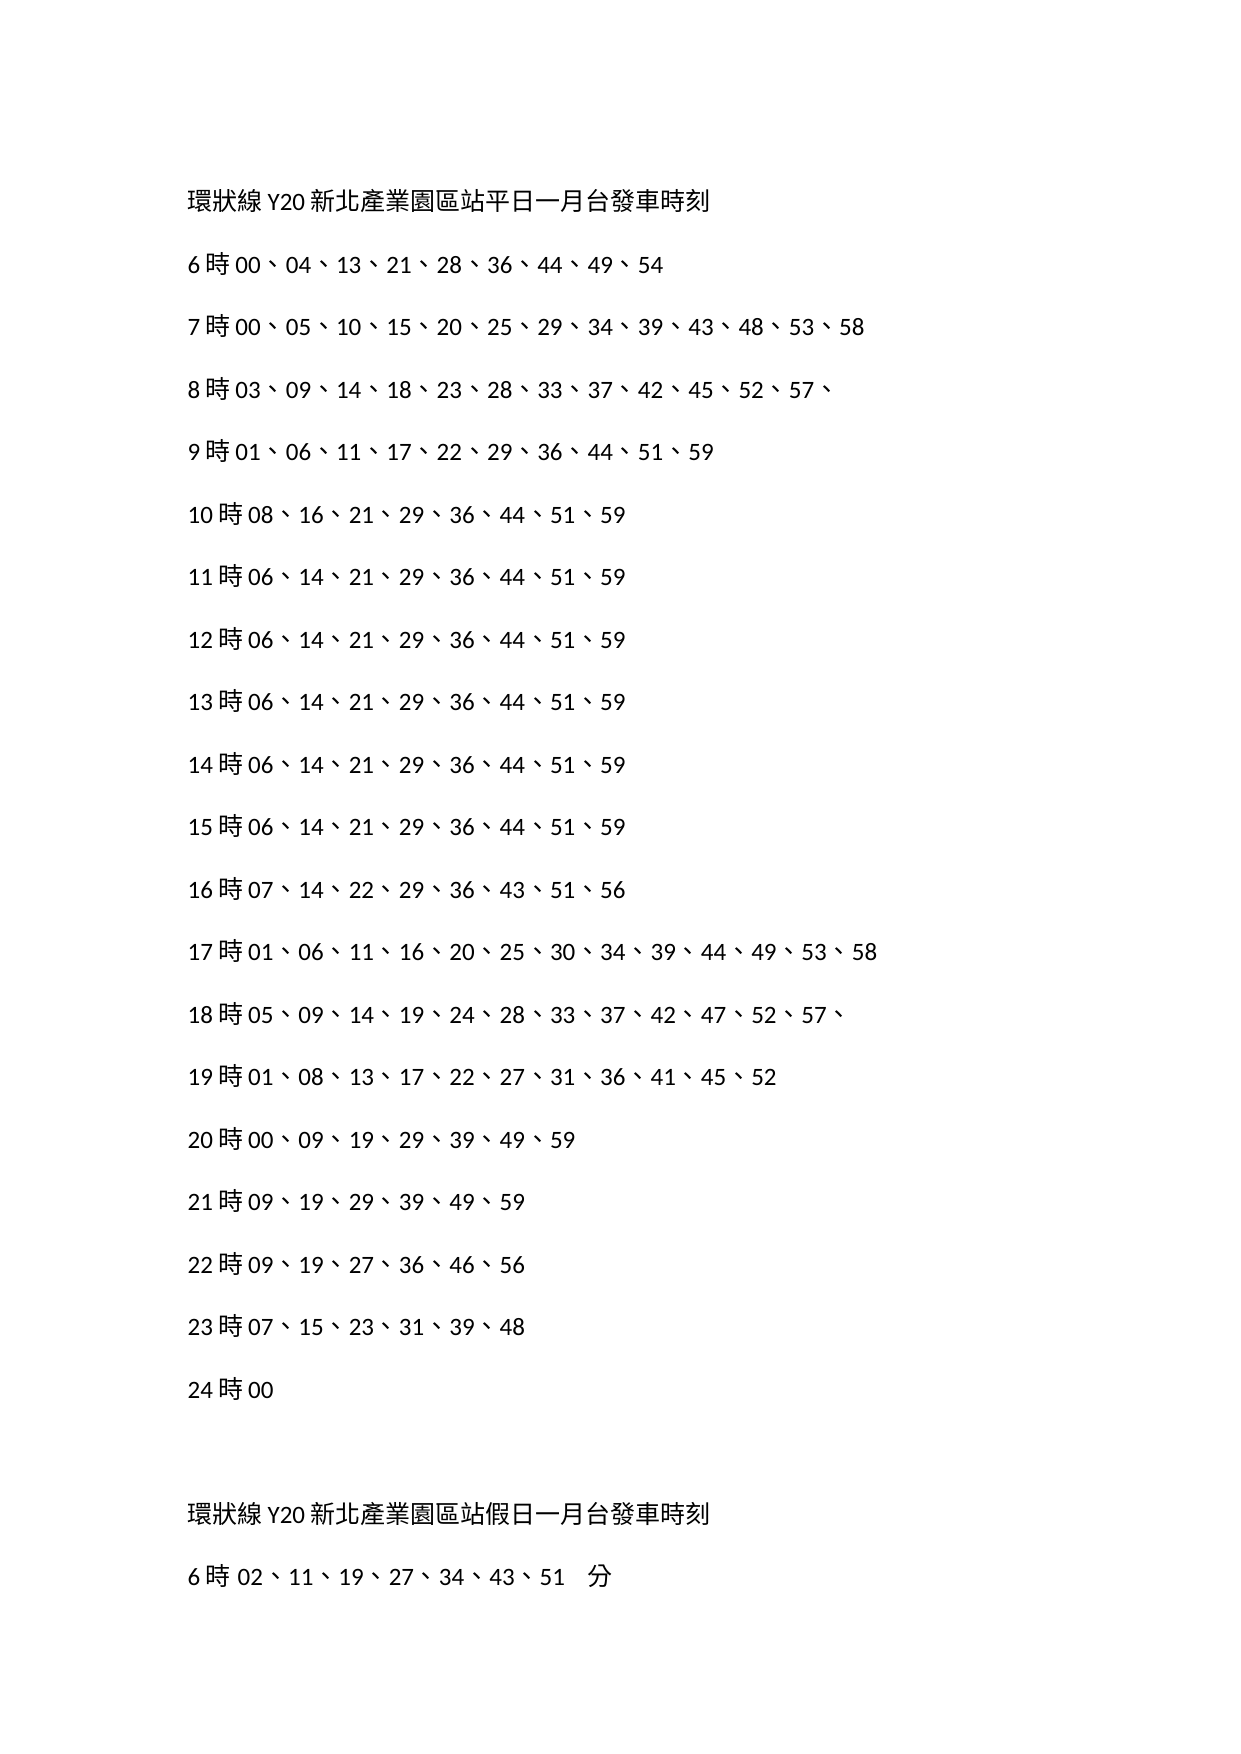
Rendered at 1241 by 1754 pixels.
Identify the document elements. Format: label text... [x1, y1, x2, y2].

text 23時07、15、23、31、39、48 [187, 1283, 1053, 1346]
text 11時06、14、21、29、36、44、51、59 [187, 533, 1053, 596]
text 13時06、14、21、29、36、44、51、59 [187, 658, 1053, 721]
text 10時08、16、21、29、36、44、51、59 [187, 471, 1053, 533]
text 19時01、08、13、17、22、27、31、36、41、45、52 [187, 1033, 1053, 1096]
text 22時09、19、27、36、46、56 [187, 1221, 1053, 1283]
text 20時00、09、19、29、39、49、59 [187, 1096, 1053, 1158]
text 17時01、06、11、16、20、25、30、34、39、44、49、53、58 [187, 908, 1053, 971]
text 15時06、14、21、29、36、44、51、59 [187, 783, 1053, 846]
text 6時 02、11、19、27、34、43、51 分 [187, 1533, 1053, 1596]
text 環狀線Y20新北產業園區站平日一月台發車時刻 [187, 158, 1053, 221]
text 24時00 [187, 1346, 1053, 1408]
text 7時00、05、10、15、20、25、29、34、39、43、48、53、58 [187, 283, 1053, 346]
text 12時06、14、21、29、36、44、51、59 [187, 596, 1053, 658]
text 16時07、14、22、29、36、43、51、56 [187, 846, 1053, 908]
text 14時06、14、21、29、36、44、51、59 [187, 721, 1053, 783]
text 9時01、06、11、17、22、29、36、44、51、59 [187, 408, 1053, 471]
text 21時09、19、29、39、49、59 [187, 1158, 1053, 1221]
text 6時00、04、13、21、28、36、44、49、54 [187, 221, 1053, 283]
text 8時03、09、14、18、23、28、33、37、42、45、52、57、 [187, 346, 1053, 408]
text 環狀線Y20新北產業園區站假日一月台發車時刻 [187, 1471, 1053, 1533]
text 18時05、09、14、19、24、28、33、37、42、47、52、57、 [187, 971, 1053, 1033]
